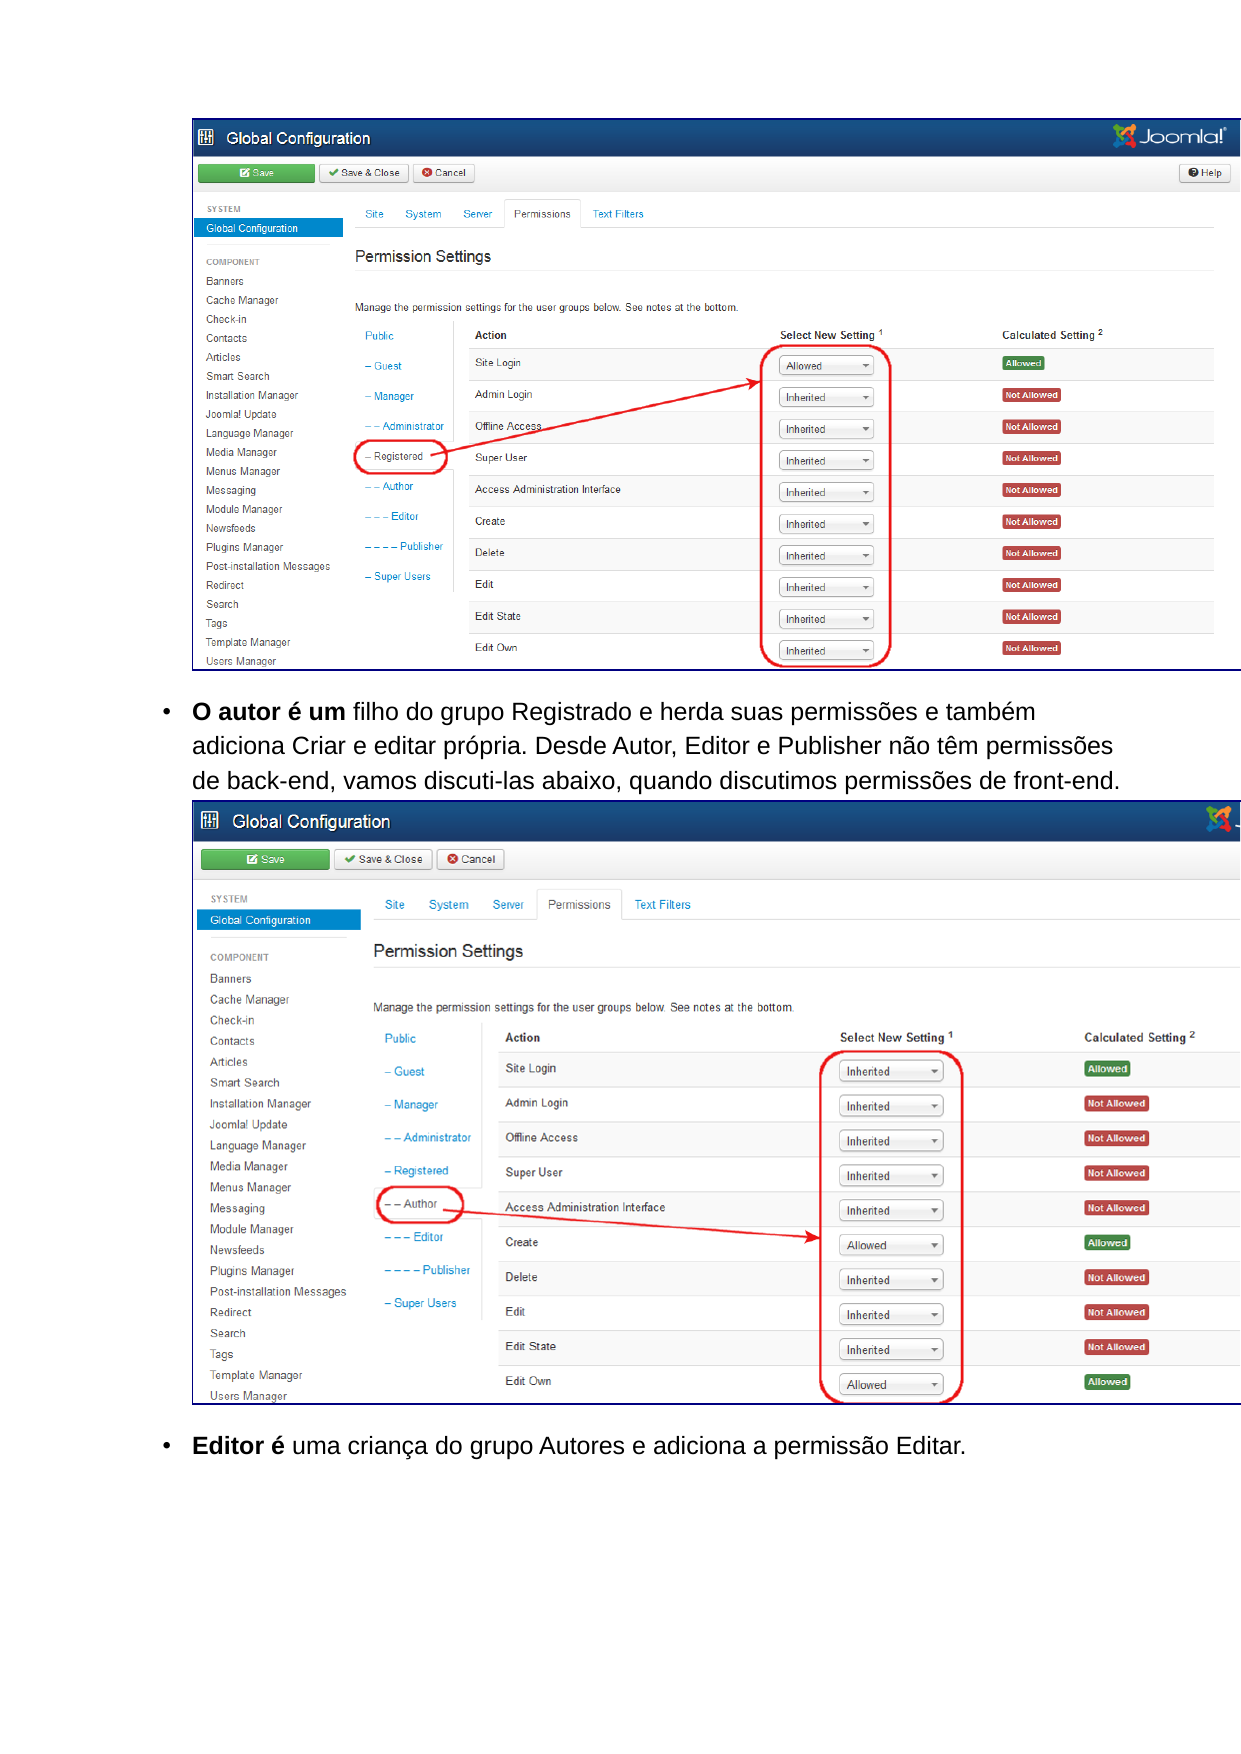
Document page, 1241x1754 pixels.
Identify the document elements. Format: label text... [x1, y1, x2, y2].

picture [193, 802, 1241, 1403]
list O autor é um filho do grupo Registrado e herda suas permissões e também adiciona Criar e editar própria. Desde Autor, Editor e Publisher não têm permissões de back-end, vamos discuti-las abaixo, quando discutimos permissões de front-end. [162, 697, 1122, 1410]
picture [193, 120, 1241, 669]
list Editor é uma criança do grupo Autores e adiciona a permissão Editar. [162, 1431, 1122, 1459]
list [162, 118, 1122, 676]
